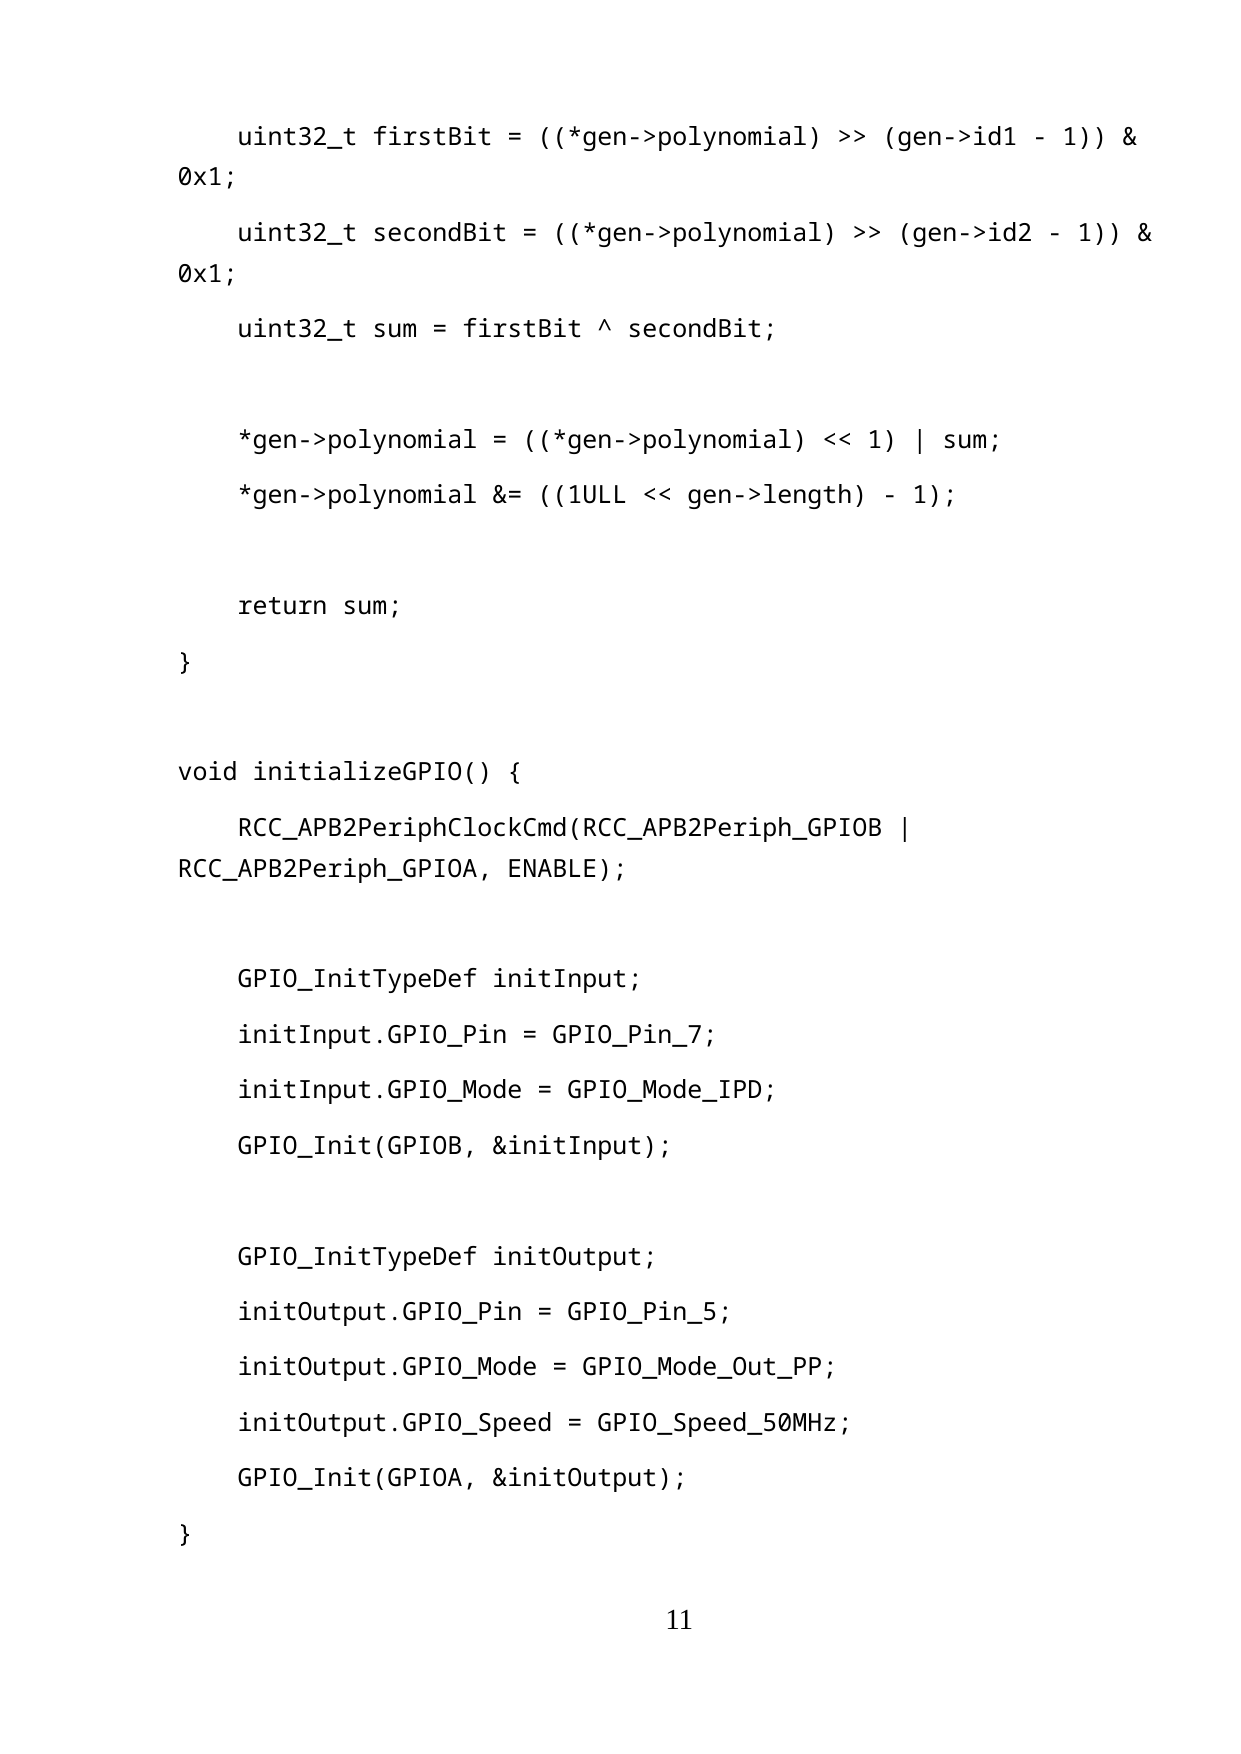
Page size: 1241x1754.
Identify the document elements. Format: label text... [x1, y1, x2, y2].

text initOutput.GPIO_Pin = GPIO_Pin_5; [177, 1293, 1181, 1328]
text void initializeGPIO() { [177, 754, 1181, 788]
text initOutput.GPIO_Speed = GPIO_Speed_50MHz; [177, 1404, 1181, 1438]
text RCC_APB2PeriphClockCmd(RCC_APB2Periph_GPIOB | RCC_APB2Periph_GPIOA, ENABLE); [177, 809, 1181, 884]
text uint32_t secondBit = ((*gen->polynomial) >> (gen->id2 - 1)) & 0x1; [177, 214, 1181, 289]
text return sum; [177, 588, 1181, 622]
text GPIO_Init(GPIOA, &initOutput); [177, 1460, 1181, 1494]
text initInput.GPIO_Pin = GPIO_Pin_7; [177, 1016, 1181, 1051]
text initOutput.GPIO_Mode = GPIO_Mode_Out_PP; [177, 1349, 1181, 1383]
text *gen->polynomial = ((*gen->polynomial) << 1) | sum; [177, 421, 1181, 456]
text GPIO_InitTypeDef initInput; [177, 961, 1181, 995]
text } [177, 643, 1181, 677]
text *gen->polynomial &= ((1ULL << gen->length) - 1); [177, 477, 1181, 511]
text GPIO_Init(GPIOB, &initInput); [177, 1127, 1181, 1161]
text uint32_t firstBit = ((*gen->polynomial) >> (gen->id1 - 1)) & 0x1; [177, 118, 1181, 193]
text uint32_t sum = firstBit ^ secondBit; [177, 311, 1181, 345]
text } [177, 1515, 1181, 1549]
text initInput.GPIO_Mode = GPIO_Mode_IPD; [177, 1072, 1181, 1106]
text GPIO_InitTypeDef initOutput; [177, 1238, 1181, 1272]
